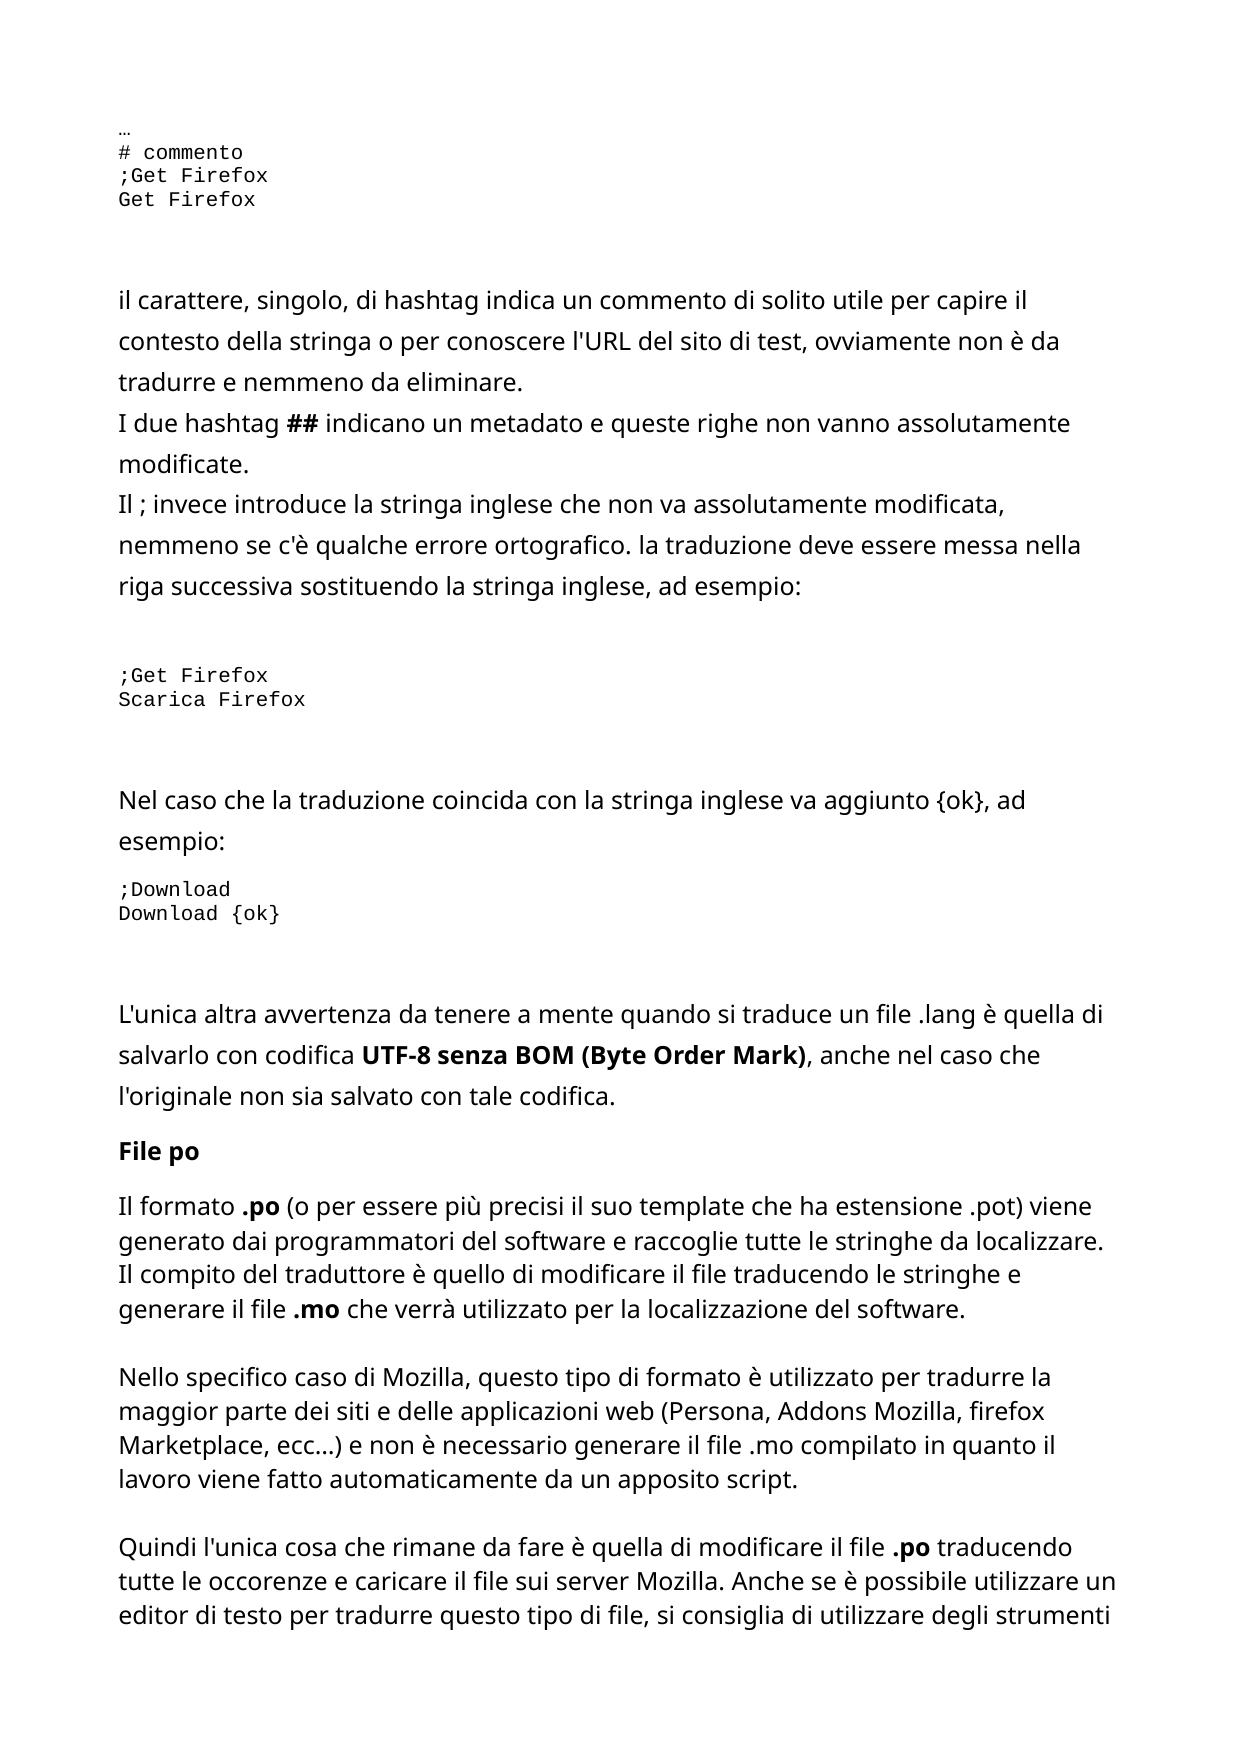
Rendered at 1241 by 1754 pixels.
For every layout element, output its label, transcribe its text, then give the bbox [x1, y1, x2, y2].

text … [118, 118, 1122, 142]
text L'unica altra avvertenza da tenere a mente quando si traduce un file .lang è quella di salvarlo con codifica UTF-8 senza BOM (Byte Order Mark), anche nel caso che l'originale non sia salvato con tale codifica. [118, 956, 1122, 1112]
text ;Get Firefox [118, 165, 1122, 189]
text ;Download [118, 879, 1122, 903]
text File po [118, 1134, 1122, 1168]
text Nel caso che la traduzione coincida con la stringa inglese va aggiunto {ok}, ad esempio: [118, 742, 1122, 858]
text Il formato .po (o per essere più precisi il suo template che ha estensione .pot) viene generato dai programmatori del software e raccoglie tutte le stringhe da localizzare. Il compito del traduttore è quello di modificare il file traducendo le stringhe e generare il file .mo che verrà utilizzato per la localizzazione del software. Nello specifico caso di Mozilla, questo tipo di formato è utilizzato per tradurre la maggior parte dei siti e delle applicazioni web (Persona, Addons Mozilla, firefox Marketplace, ecc…) e non è necessario generare il file .mo compilato in quanto il lavoro viene fatto automaticamente da un apposito script. Quindi l'unica cosa che rimane da fare è quella di modificare il file .po traducendo tutte le occorenze e caricare il file sui server Mozilla. Anche se è possibile utilizzare un editor di testo per tradurre questo tipo di file, si consiglia di utilizzare degli strumenti [118, 1189, 1122, 1632]
text # commento [118, 142, 1122, 165]
text il carattere, singolo, di hashtag indica un commento di solito utile per capire il contesto della stringa o per conoscere l'URL del sito di test, ovviamente non è da tradurre e nemmeno da eliminare. I due hashtag ## indicano un metadato e queste righe non vanno assolutamente modificate. Il ; invece introduce la stringa inglese che non va assolutamente modificata, nemmeno se c'è qualche errore ortografico. la traduzione deve essere messa nella riga successiva sostituendo la stringa inglese, ad esempio: [118, 242, 1122, 644]
text Get Firefox [118, 189, 1122, 213]
text Download {ok} [118, 903, 1122, 926]
text Scarica Firefox [118, 689, 1122, 712]
text ;Get Firefox [118, 665, 1122, 689]
